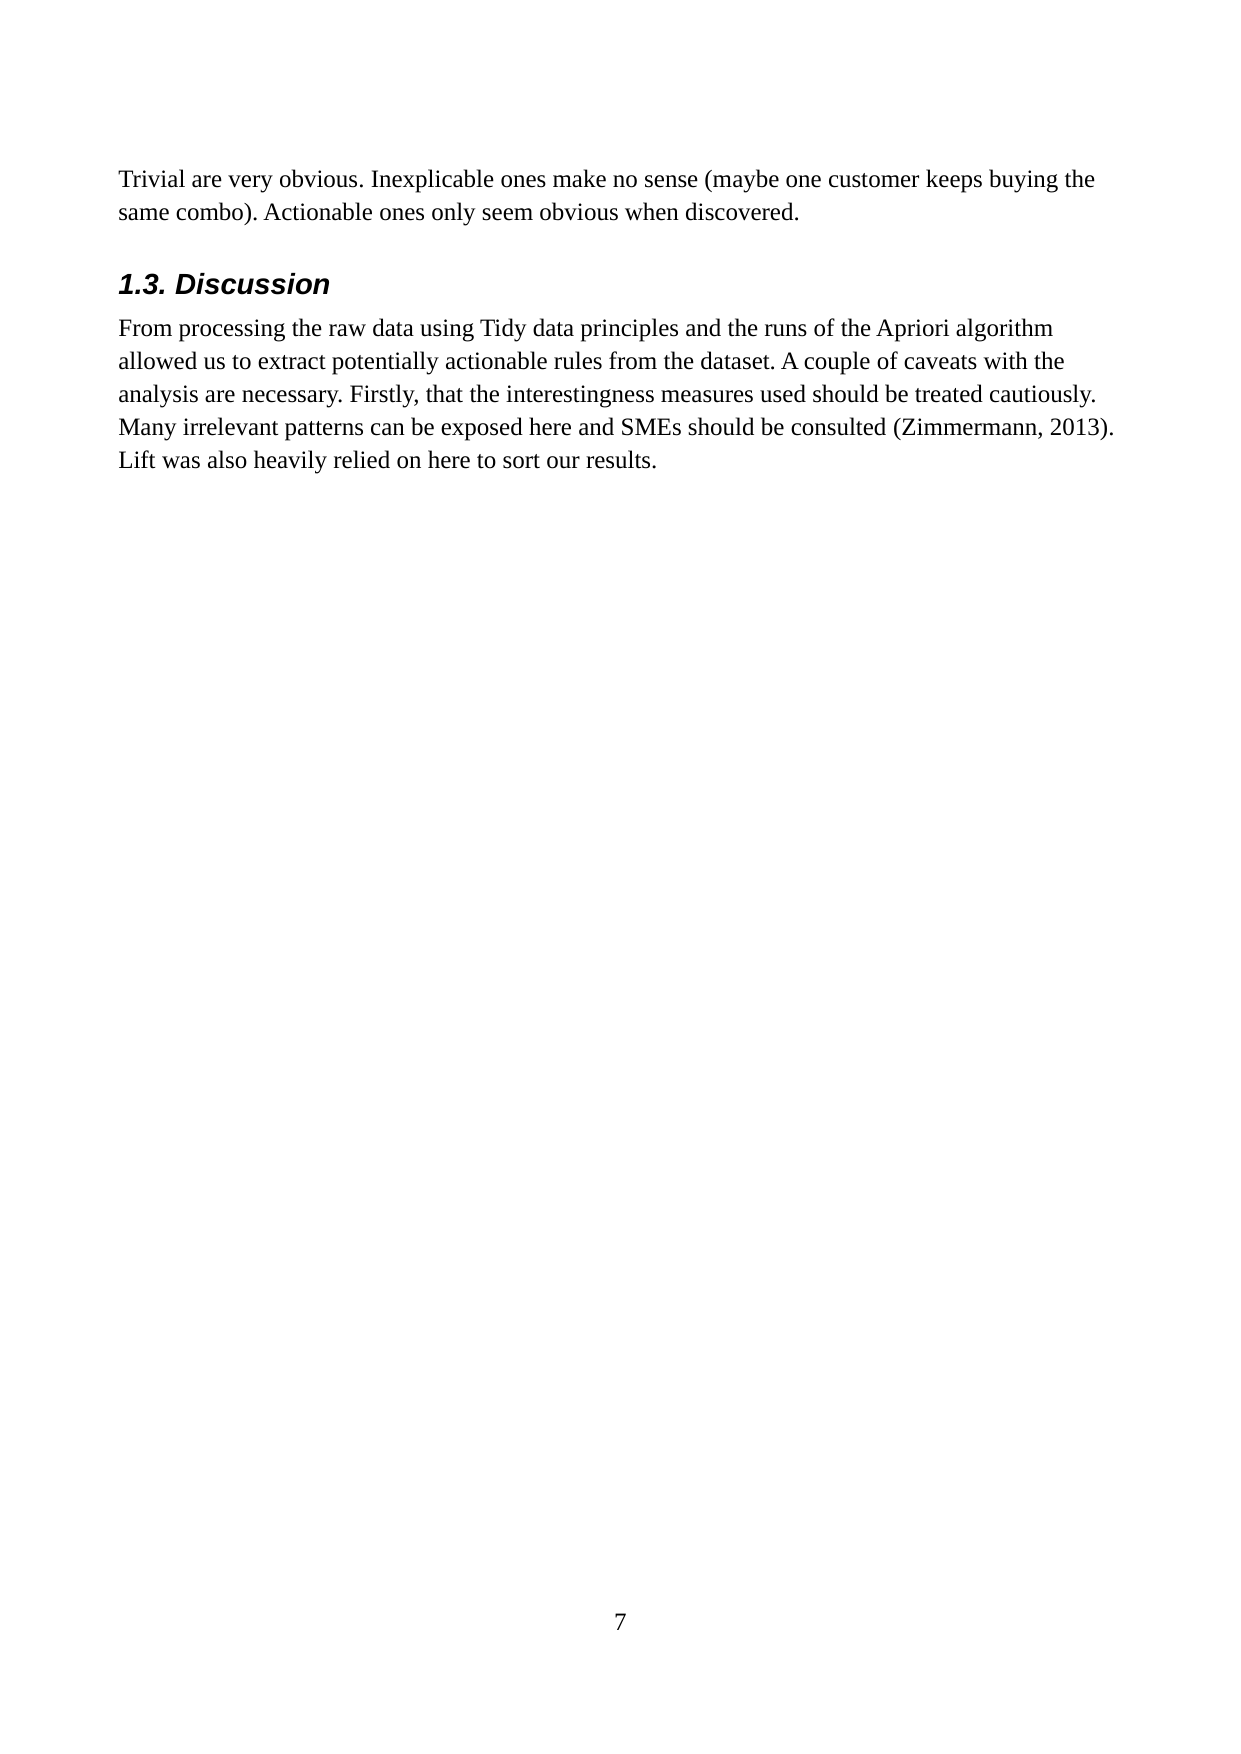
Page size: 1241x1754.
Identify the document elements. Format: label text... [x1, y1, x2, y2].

text Trivial are very obvious. Inexplicable ones make no sense (maybe one customer keeps buying the same combo). Actionable ones only seem obvious when discovered. [118, 164, 1122, 225]
text From processing the raw data using Tidy data principles and the runs of the Apriori algorithm allowed us to extract potentially actionable rules from the dataset. A couple of caveats with the analysis are necessary. Firstly, that the interestingness measures used should be treated cautiously. Many irrelevant patterns can be exposed here and SMEs should be consulted (Zimmermann, 2013). Lift was also heavily relied on here to sort our results. [118, 313, 1122, 474]
subtitle Discussion [118, 267, 1122, 301]
